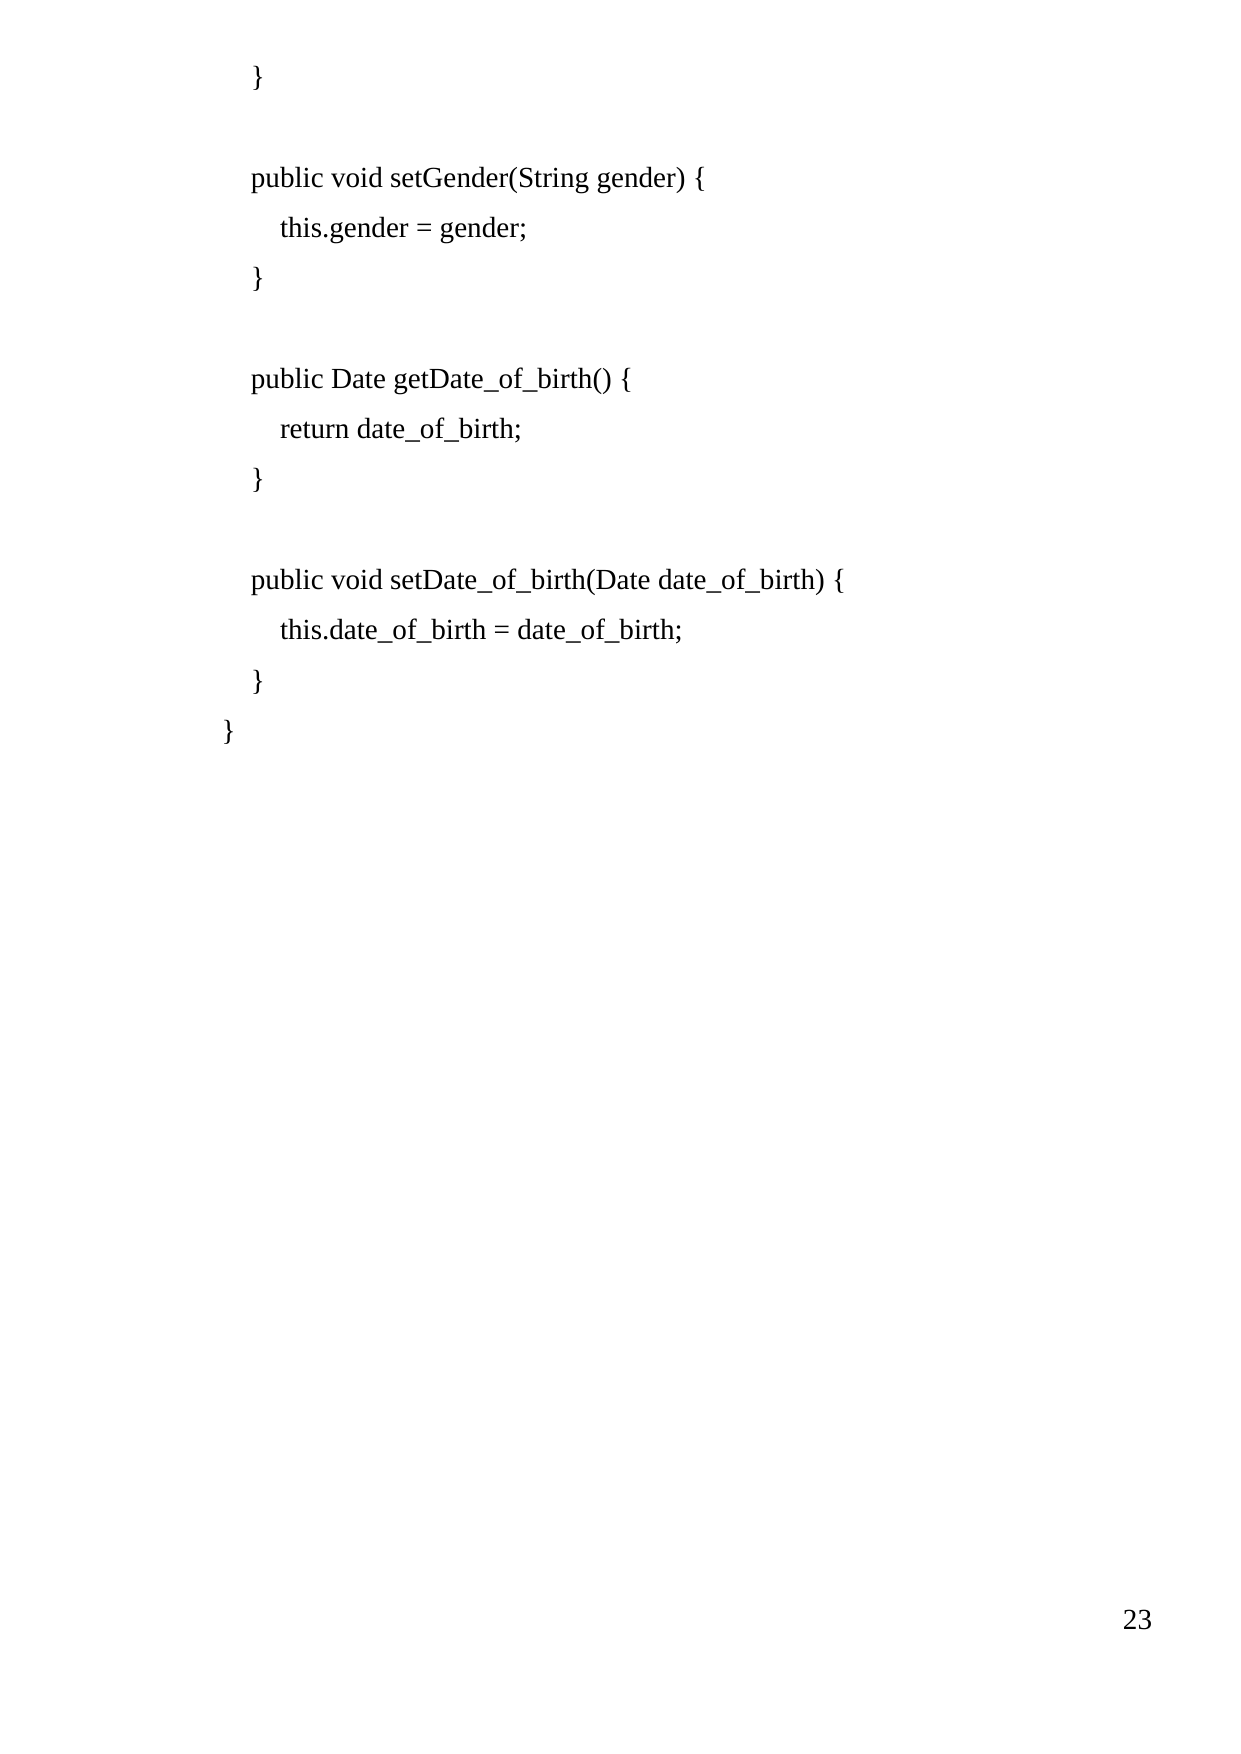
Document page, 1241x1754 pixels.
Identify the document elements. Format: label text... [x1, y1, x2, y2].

text public Date getDate_of_birth() { [148, 361, 1152, 394]
text } [148, 713, 1152, 747]
text return date_of_birth; [148, 411, 1152, 445]
text } [148, 59, 1152, 93]
text public void setDate_of_birth(Date date_of_birth) { [148, 562, 1152, 596]
text } [148, 260, 1152, 294]
text } [148, 663, 1152, 696]
text public void setGender(String gender) { [148, 160, 1152, 193]
text } [148, 462, 1152, 495]
text this.gender = gender; [148, 210, 1152, 243]
text this.date_of_birth = date_of_birth; [148, 612, 1152, 646]
